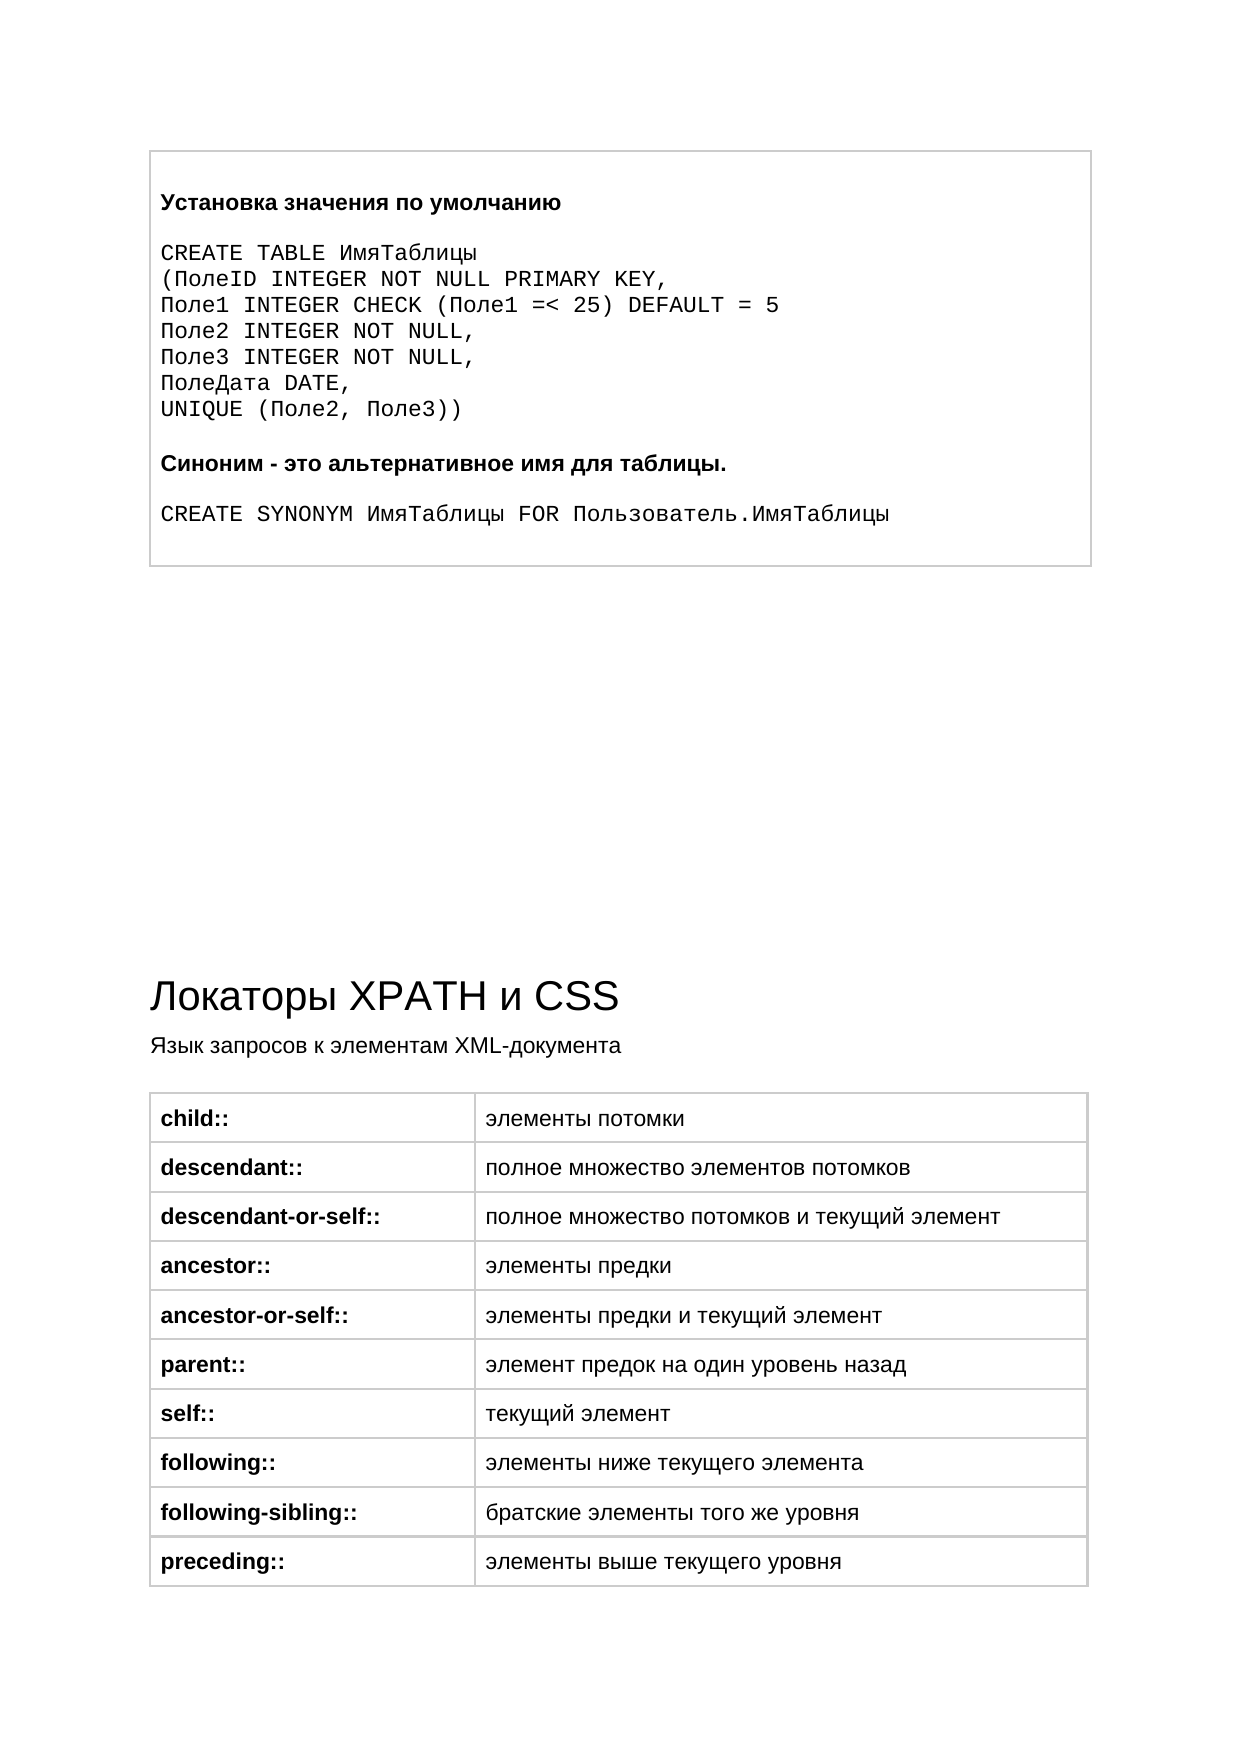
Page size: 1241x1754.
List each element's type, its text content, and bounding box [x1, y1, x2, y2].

table_cell элементы ниже текущего элемента [476, 1439, 1086, 1486]
subtitle Локаторы XPATH и CSS [150, 971, 1090, 1019]
table_cell descendant-or-self:: [151, 1193, 474, 1240]
text Язык запросов к элементам XML-документа [150, 1032, 1090, 1058]
table_cell Установка значения по умолчанию CREATE TABLE ИмяТаблицы (ПолеID INTEGER NOT NULL PRIMARY KEY, Поле1 INTEGER CHECK (Поле1 =< 25) DEFAULT = 5 Поле2 INTEGER NOT NULL, Поле3 INTEGER NOT NULL, ПолеДата DATE, UNIQUE (Поле2, Поле3)) Синоним - это альтернативное имя для таблицы. CREATE SYNONYM ИмяТаблицы FOR Пользователь.ИмяТаблицы [151, 152, 1090, 565]
table_cell ancestor:: [151, 1242, 474, 1289]
table_cell ancestor-or-self:: [151, 1291, 474, 1338]
table_cell parent:: [151, 1340, 474, 1388]
table_cell descendant:: [151, 1143, 474, 1191]
table_header child:: [151, 1094, 474, 1141]
table_cell preceding:: [151, 1538, 474, 1585]
table_cell self:: [151, 1390, 474, 1437]
table_cell элементы предки и текущий элемент [476, 1291, 1086, 1338]
table_cell полное множество потомков и текущий элемент [476, 1193, 1086, 1240]
table_cell элемент предок на один уровень назад [476, 1340, 1086, 1388]
table_cell элементы выше текущего уровня [476, 1538, 1086, 1585]
table_cell following:: [151, 1439, 474, 1486]
table_cell элементы предки [476, 1242, 1086, 1289]
table_cell братские элементы того же уровня [476, 1488, 1086, 1535]
table_header элементы потомки [476, 1094, 1086, 1141]
table_cell following-sibling:: [151, 1488, 474, 1535]
table_cell полное множество элементов потомков [476, 1143, 1086, 1191]
table_cell текущий элемент [476, 1390, 1086, 1437]
